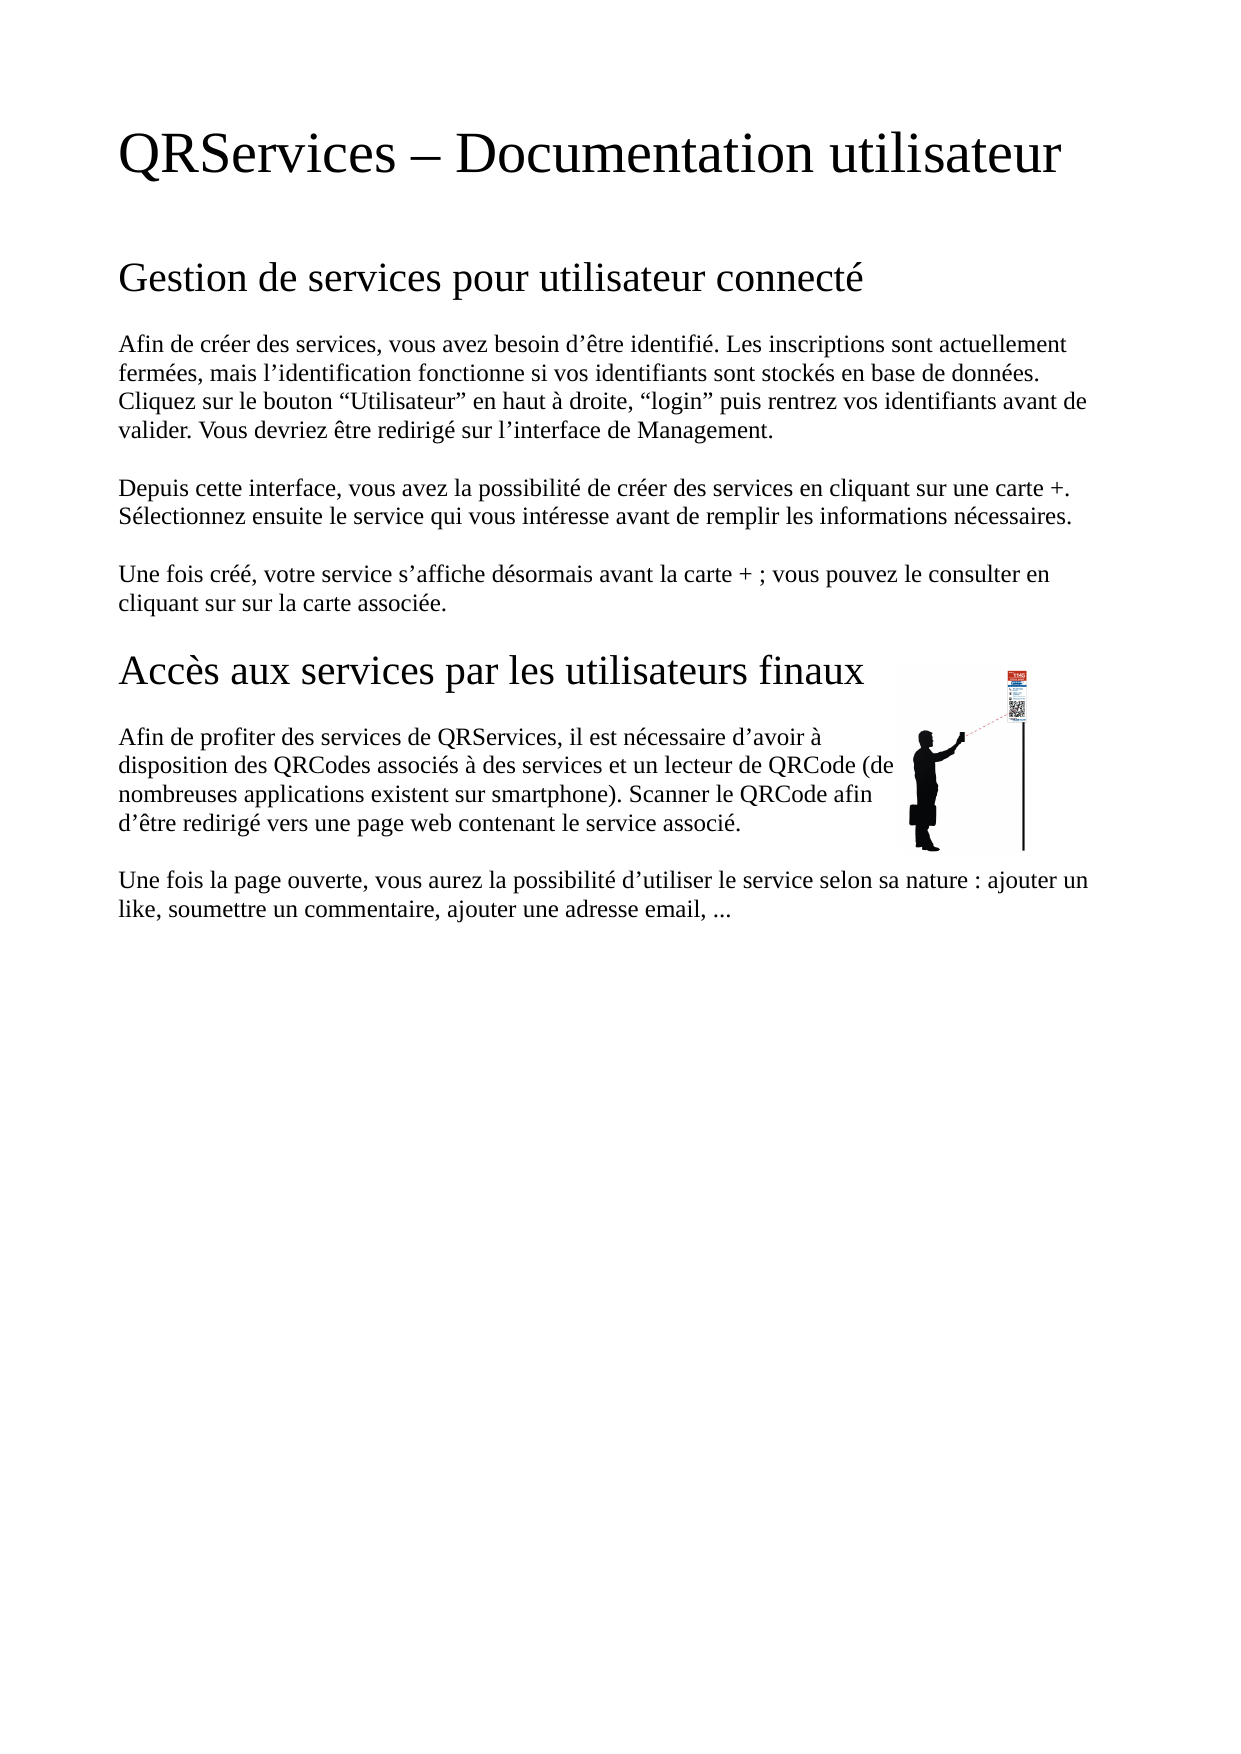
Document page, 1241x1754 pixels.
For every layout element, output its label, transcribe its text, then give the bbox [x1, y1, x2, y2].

text Afin de profiter des services de QRServices, il est nécessaire d’avoir à disposition des QRCodes associés à des services et un lecteur de QRCode (de nombreuses applications existent sur smartphone). Scanner le QRCode afin d’être redirigé vers une page web contenant le service associé. [118, 722, 897, 837]
text QRServices – Documentation utilisateur [118, 118, 1122, 185]
text Afin de créer des services, vous avez besoin d’être identifié. Les inscriptions sont actuellement fermées, mais l’identification fonctionne si vos identifiants sont stockés en base de données. Cliquez sur le bouton “Utilisateur” en haut à droite, “login” puis rentrez vos identifiants avant de valider. Vous devriez être redirigé sur l’interface de Management. [118, 329, 1122, 444]
text Une fois la page ouverte, vous aurez la possibilité d’utiliser le service selon sa nature : ajouter un like, soumettre un commentaire, ajouter une adresse email, ... [118, 866, 1122, 923]
picture [897, 665, 1035, 854]
text Gestion de services pour utilisateur connecté [118, 252, 1122, 300]
text Une fois créé, votre service s’affiche désormais avant la carte + ; vous pouvez le consulter en cliquant sur sur la carte associée. [118, 559, 1122, 616]
text Accès aux services par les utilisateurs finaux [118, 645, 1122, 693]
text [1035, 722, 1122, 837]
text Depuis cette interface, vous avez la possibilité de créer des services en cliquant sur une carte +. Sélectionnez ensuite le service qui vous intéresse avant de remplir les informations nécessaires. [118, 473, 1122, 530]
